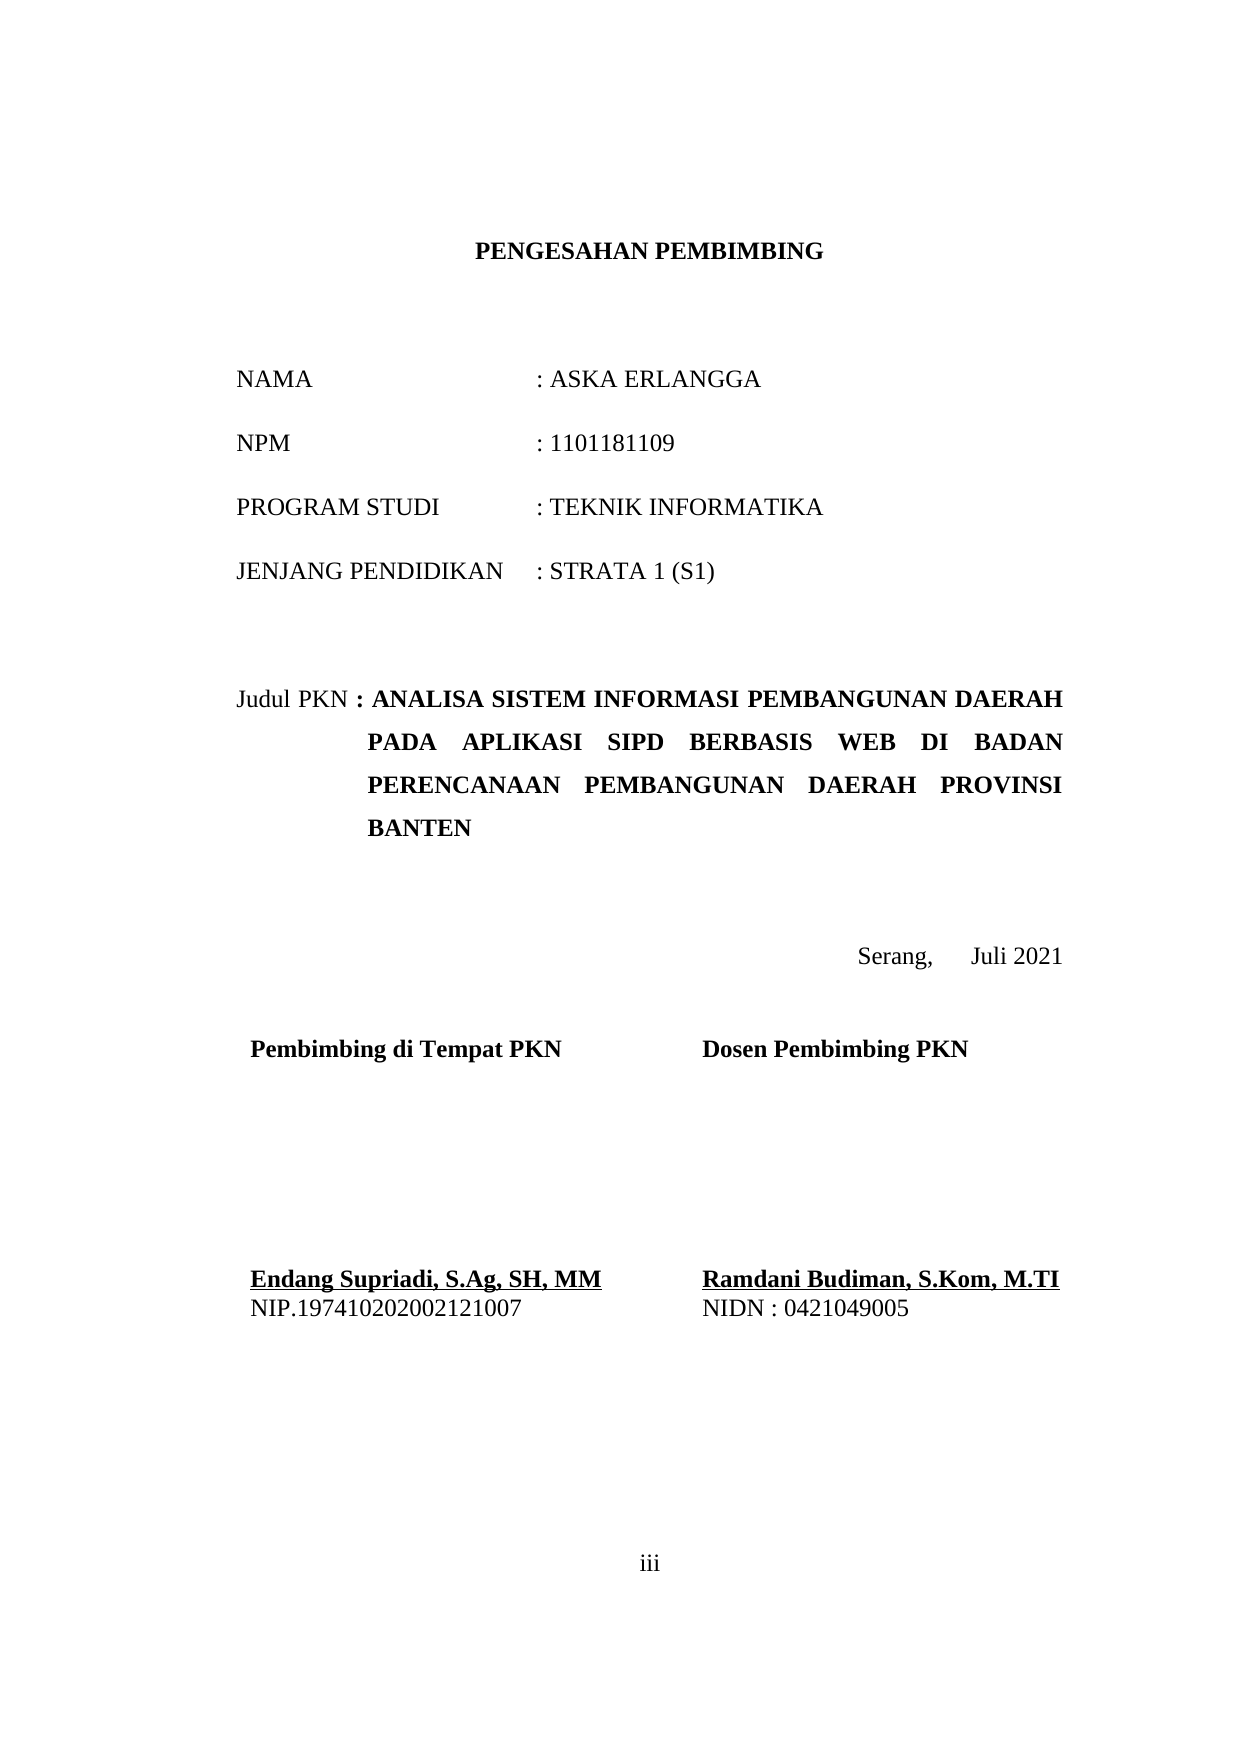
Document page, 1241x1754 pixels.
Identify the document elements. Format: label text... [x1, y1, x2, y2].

text JENJANG PENDIDIKAN : STRATA 1 (S1) [236, 556, 1063, 585]
text Serang, Juli 2021 [236, 941, 1063, 970]
text PROGRAM STUDI : TEKNIK INFORMATIKA [236, 492, 1063, 521]
table_header Dosen Pembimbing PKN [688, 1034, 1086, 1091]
table_cell NIP.197410202002121007 [236, 1293, 632, 1321]
table_cell [632, 1091, 688, 1264]
text NPM : 1101181109 [236, 428, 1063, 457]
table_header [632, 1034, 688, 1091]
table_cell NIDN : 0421049005 [688, 1293, 1086, 1321]
table_cell Ramdani Budiman, S.Kom, M.TI [688, 1264, 1086, 1293]
table_cell [632, 1293, 688, 1321]
text PENGESAHAN PEMBIMBING [236, 236, 1063, 265]
table_cell [236, 1091, 632, 1264]
text Judul PKN : ANALISA SISTEM INFORMASI PEMBANGUNAN DAERAH PADA APLIKASI SIPD BERBASIS WEB DI BADAN PERENCANAAN PEMBANGUNAN DAERAH PROVINSI BANTEN [236, 684, 1063, 842]
table_cell Endang Supriadi, S.Ag, SH, MM [236, 1264, 632, 1293]
table_cell [688, 1091, 1086, 1264]
table_header Pembimbing di Tempat PKN [236, 1034, 632, 1091]
text NAMA : ASKA ERLANGGA [236, 364, 1063, 393]
table_cell [632, 1264, 688, 1293]
